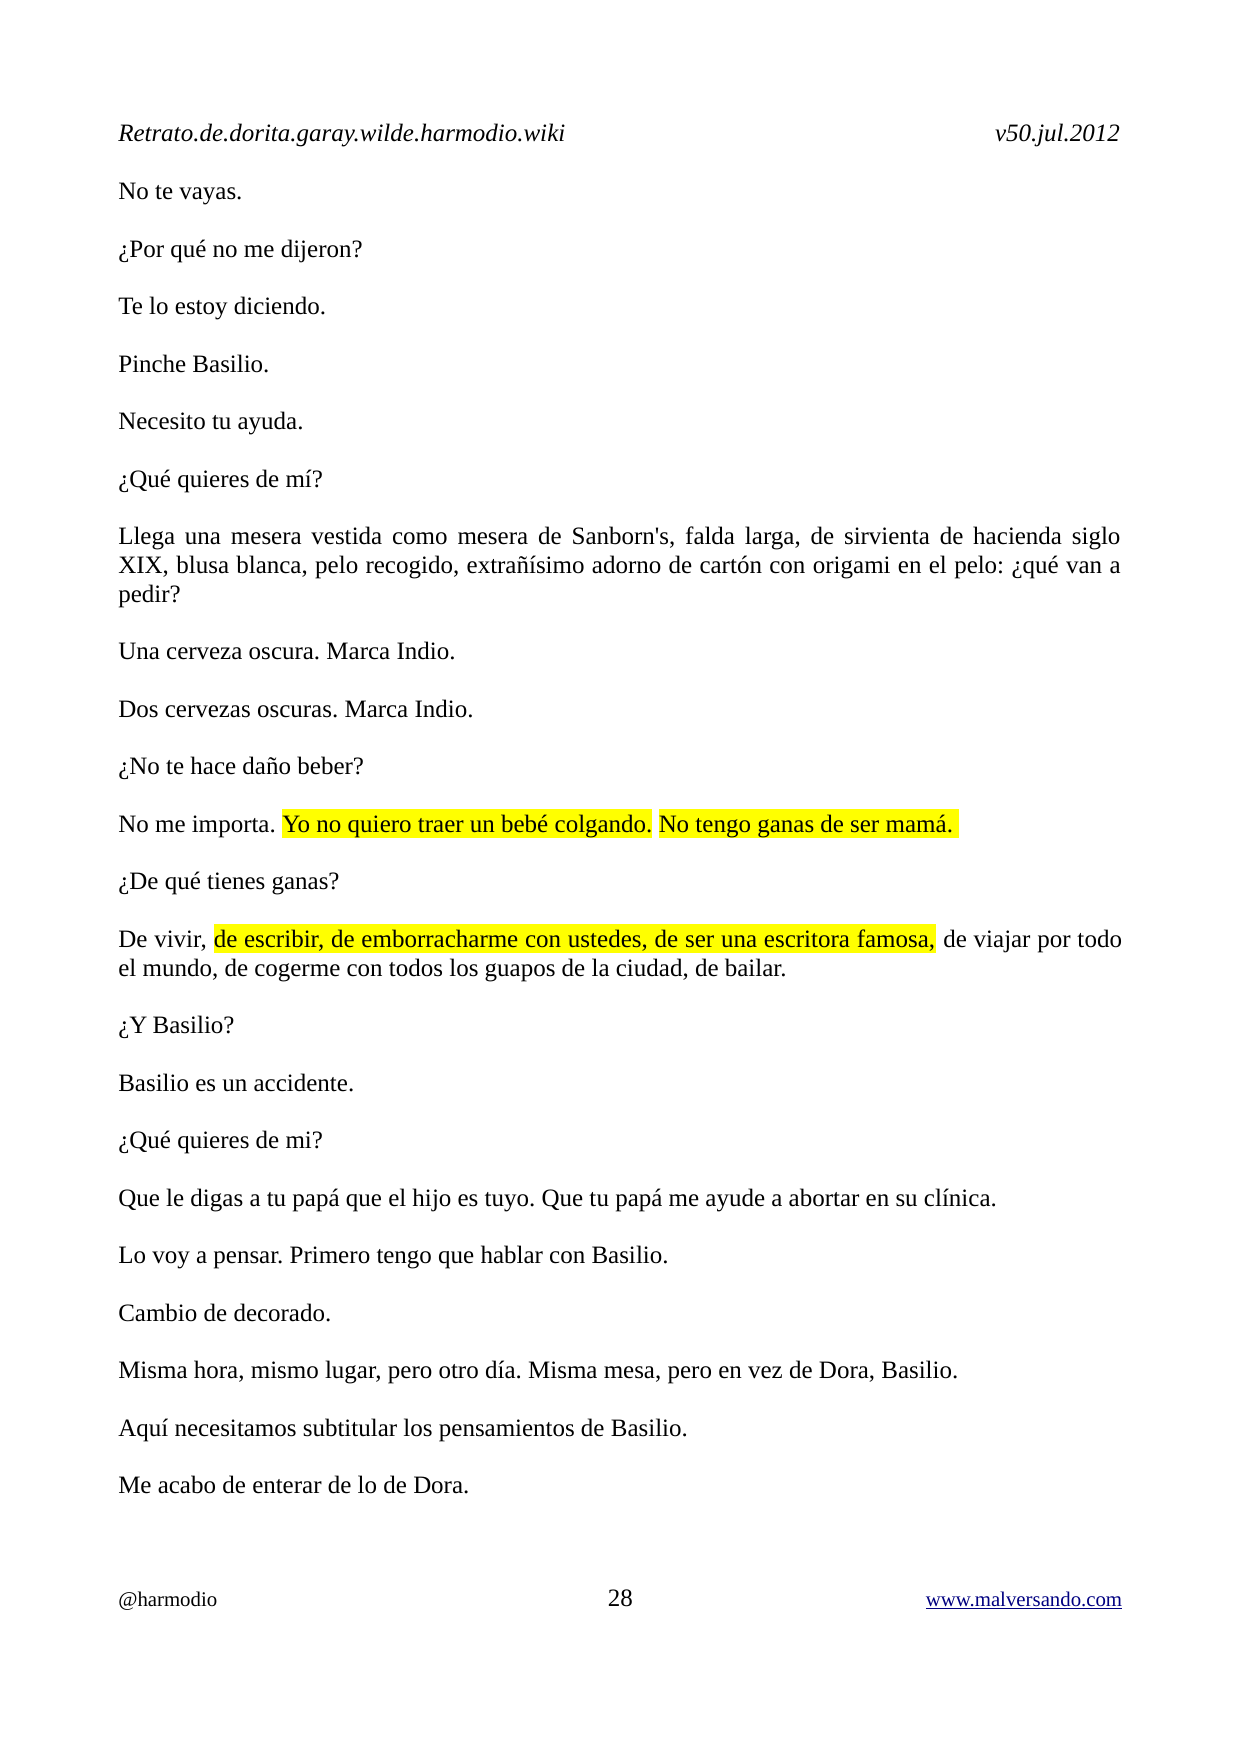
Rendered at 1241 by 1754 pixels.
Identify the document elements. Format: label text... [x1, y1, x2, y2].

text Aquí necesitamos subtitular los pensamientos de Basilio. [118, 1413, 1122, 1441]
text No me importa. Yo no quiero traer un bebé colgando. No tengo ganas de ser mamá. [118, 809, 1122, 838]
text Misma hora, mismo lugar, pero otro día. Misma mesa, pero en vez de Dora, Basilio. [118, 1355, 1122, 1384]
text ¿Qué quieres de mí? [118, 464, 1122, 493]
text Necesito tu ayuda. [118, 406, 1122, 435]
text Una cerveza oscura. Marca Indio. [118, 636, 1122, 665]
text Basilio es un accidente. [118, 1068, 1122, 1096]
text ¿Y Basilio? [118, 1010, 1122, 1039]
text ¿De qué tienes ganas? [118, 866, 1122, 895]
text ¿Qué quieres de mi? [118, 1125, 1122, 1154]
text De vivir, de escribir, de emborracharme con ustedes, de ser una escritora famosa, de viajar por todo el mundo, de cogerme con todos los guapos de la ciudad, de bailar. [118, 924, 1122, 981]
text Me acabo de enterar de lo de Dora. [118, 1470, 1122, 1499]
text Que le digas a tu papá que el hijo es tuyo. Que tu papá me ayude a abortar en su clínica. [118, 1183, 1122, 1211]
text Lo voy a pensar. Primero tengo que hablar con Basilio. [118, 1240, 1122, 1269]
text Pinche Basilio. [118, 349, 1122, 378]
text Cambio de decorado. [118, 1298, 1122, 1326]
text ¿Por qué no me dijeron? [118, 234, 1122, 263]
text Dos cervezas oscuras. Marca Indio. [118, 694, 1122, 723]
text Te lo estoy diciendo. [118, 291, 1122, 320]
text No te vayas. [118, 176, 1122, 205]
text Llega una mesera vestida como mesera de Sanborn's, falda larga, de sirvienta de hacienda siglo XIX, blusa blanca, pelo recogido, extrañísimo adorno de cartón con origami en el pelo: ¿qué van a pedir? [118, 521, 1122, 608]
text ¿No te hace daño beber? [118, 751, 1122, 780]
